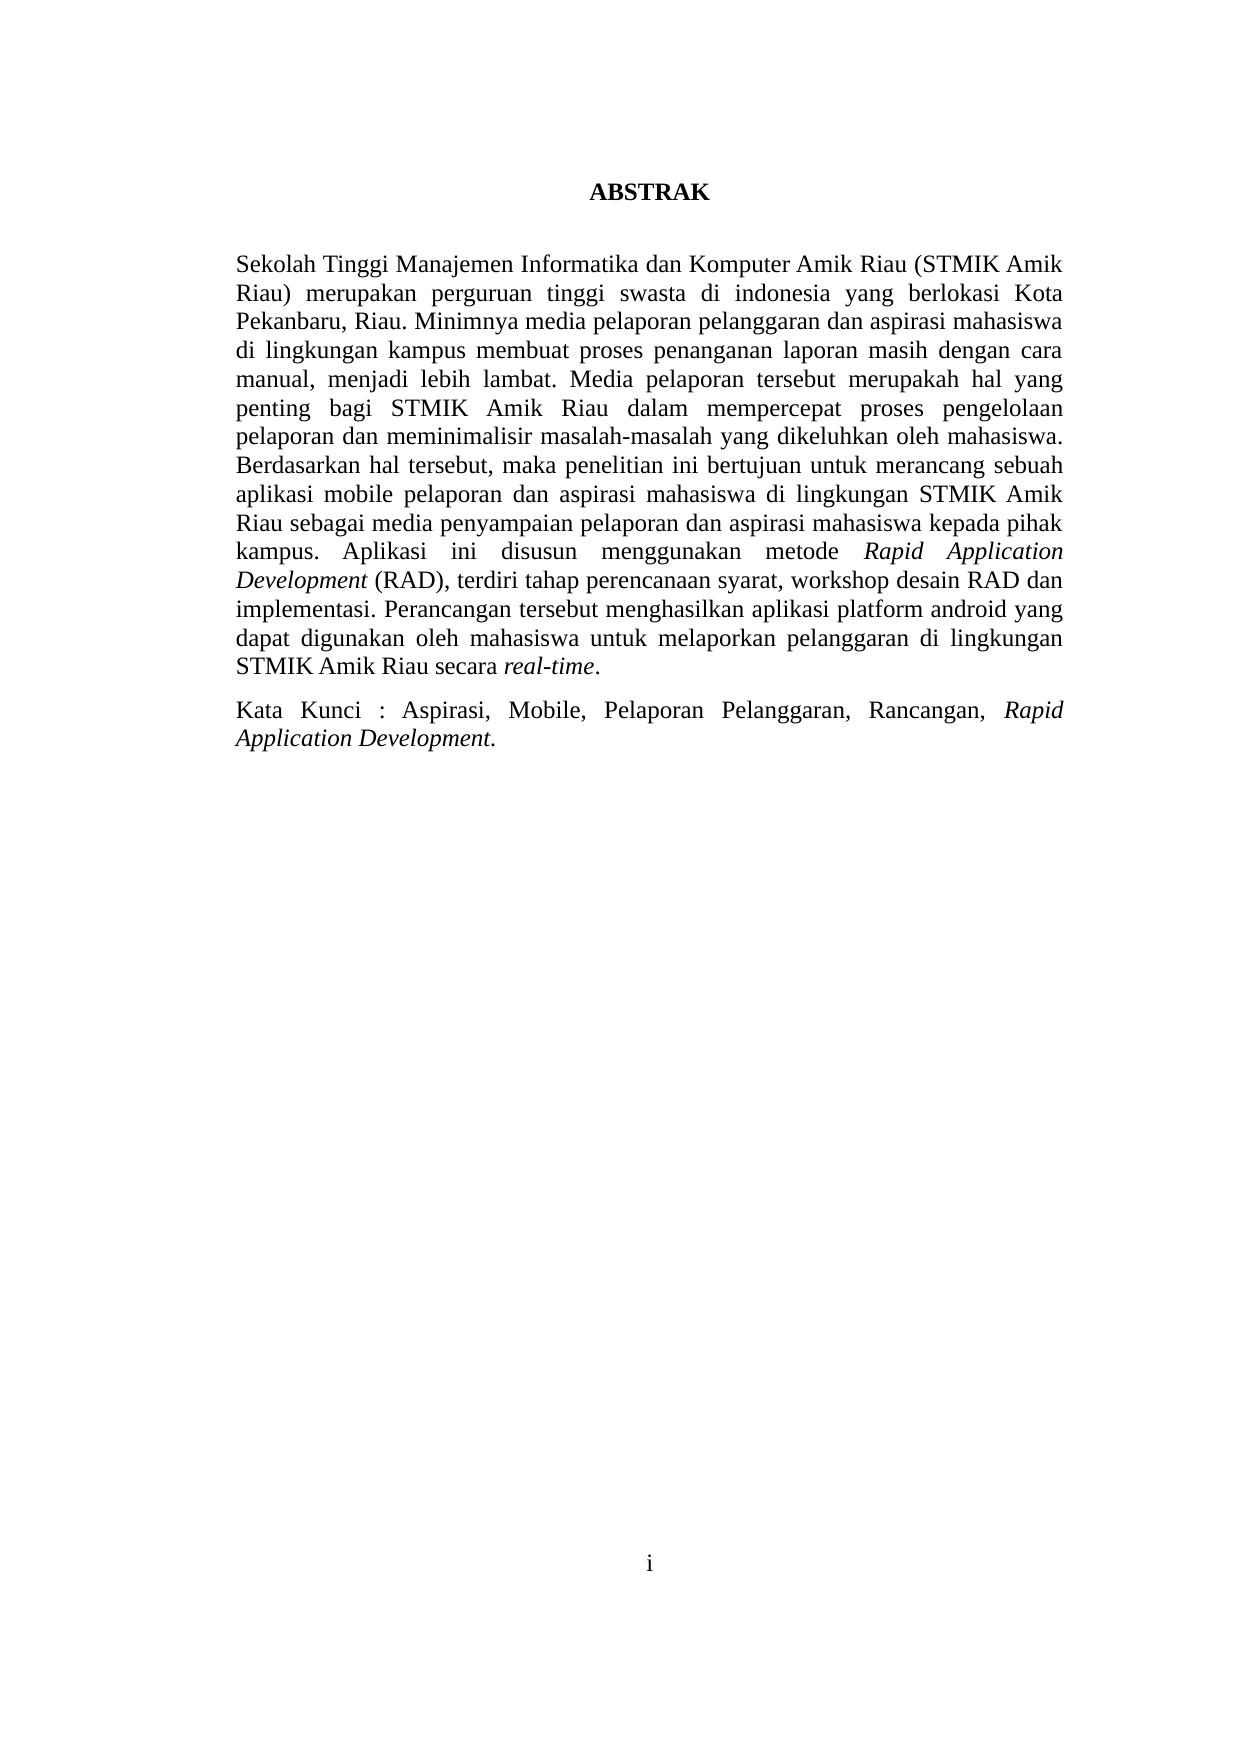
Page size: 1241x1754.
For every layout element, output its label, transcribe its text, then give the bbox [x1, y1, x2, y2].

text Kata Kunci : Aspirasi, Mobile, Pelaporan Pelanggaran, Rancangan, Rapid Application Development. [236, 695, 1063, 752]
text Sekolah Tinggi Manajemen Informatika dan Komputer Amik Riau (STMIK Amik Riau) merupakan perguruan tinggi swasta di indonesia yang berlokasi Kota Pekanbaru, Riau. Minimnya media pelaporan pelanggaran dan aspirasi mahasiswa di lingkungan kampus membuat proses penanganan laporan masih dengan cara manual, menjadi lebih lambat. Media pelaporan tersebut merupakah hal yang penting bagi STMIK Amik Riau dalam mempercepat proses pengelolaan pelaporan dan meminimalisir masalah-masalah yang dikeluhkan oleh mahasiswa. Berdasarkan hal tersebut, maka penelitian ini bertujuan untuk merancang sebuah aplikasi mobile pelaporan dan aspirasi mahasiswa di lingkungan STMIK Amik Riau sebagai media penyampaian pelaporan dan aspirasi mahasiswa kepada pihak kampus. Aplikasi ini disusun menggunakan metode Rapid Application Development (RAD), terdiri tahap perencanaan syarat, workshop desain RAD dan implementasi. Perancangan tersebut menghasilkan aplikasi platform android yang dapat digunakan oleh mahasiswa untuk melaporkan pelanggaran di lingkungan STMIK Amik Riau secara real-time. [236, 249, 1063, 680]
text ABSTRAK [236, 177, 1063, 206]
